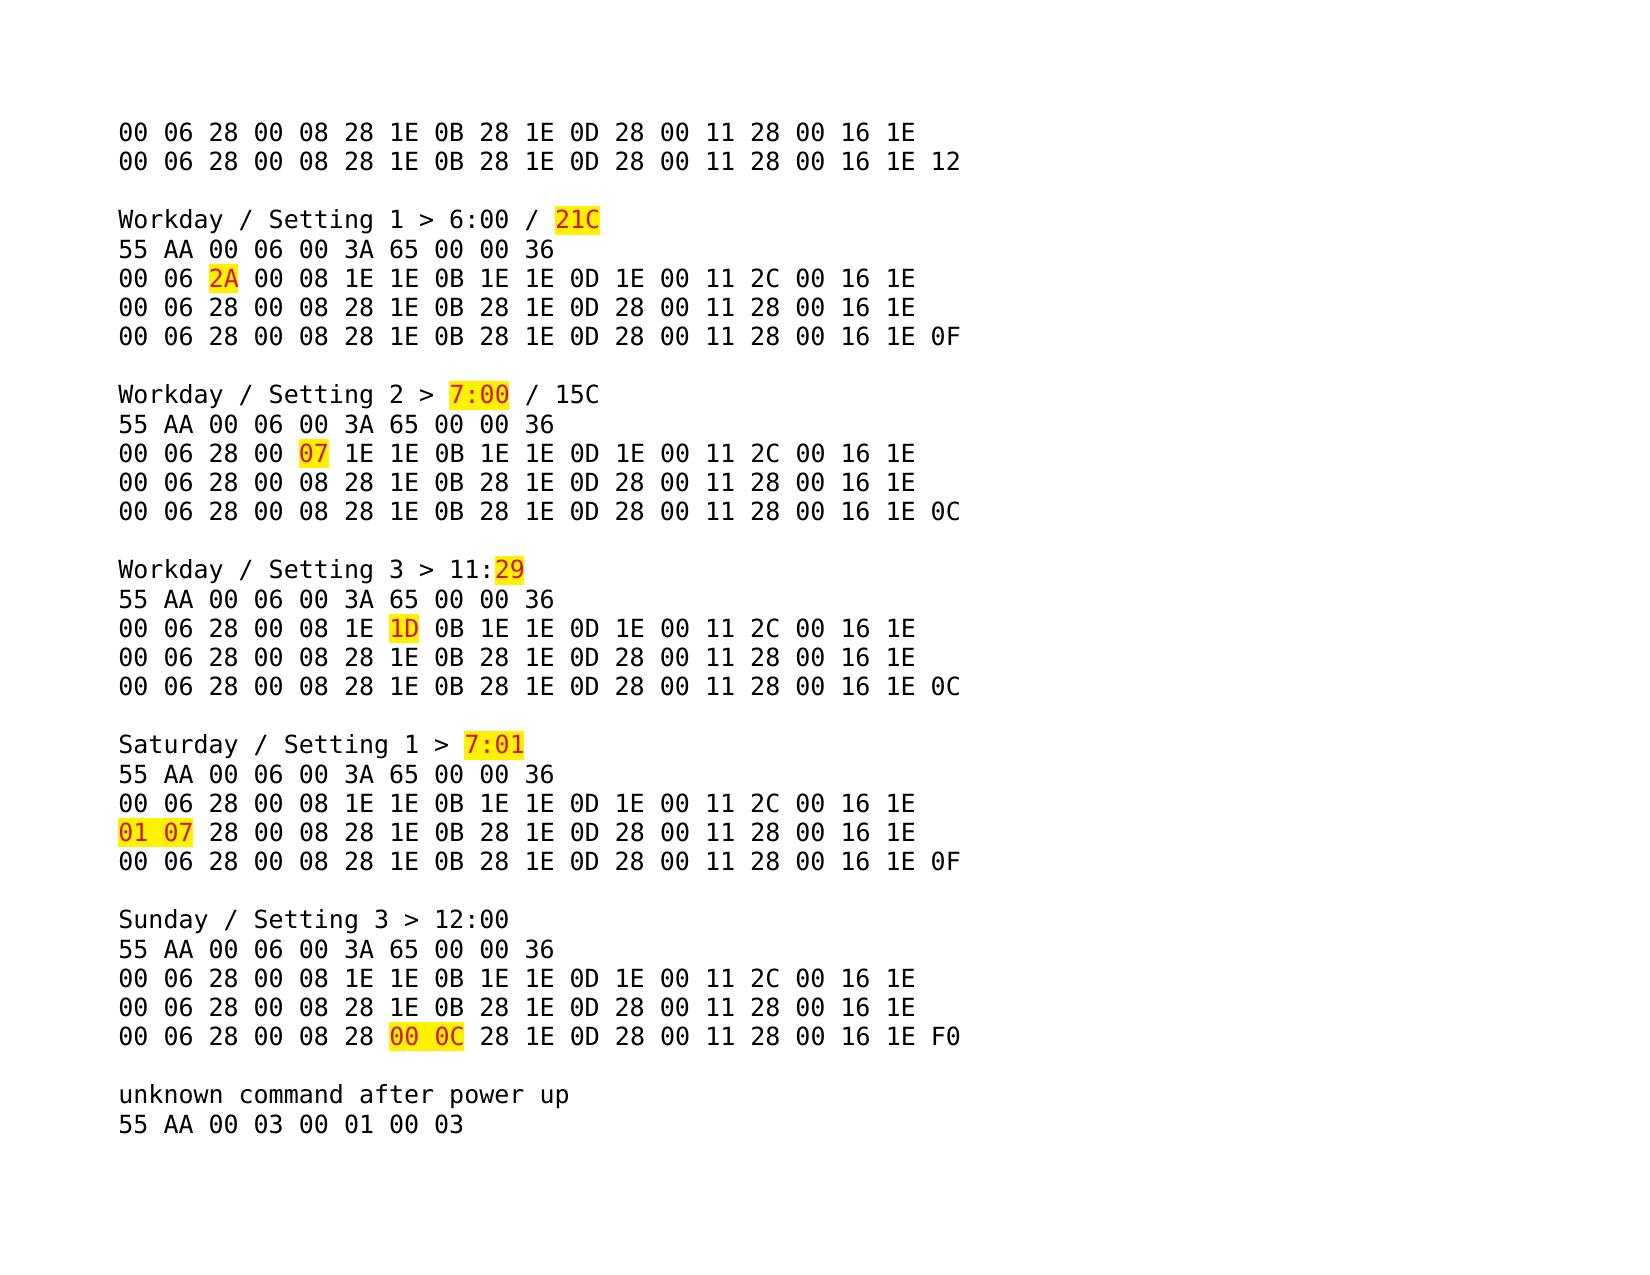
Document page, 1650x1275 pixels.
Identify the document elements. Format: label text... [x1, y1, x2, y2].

text 55 AA 00 06 00 3A 65 00 00 36 [118, 235, 1532, 264]
text 00 06 28 00 08 1E 1E 0B 1E 1E 0D 1E 00 11 2C 00 16 1E [118, 789, 1532, 818]
text 00 06 28 00 08 1E 1D 0B 1E 1E 0D 1E 00 11 2C 00 16 1E [118, 614, 1532, 643]
text Sunday / Setting 3 > 12:00 [118, 906, 1532, 935]
text 00 06 28 00 07 1E 1E 0B 1E 1E 0D 1E 00 11 2C 00 16 1E [118, 439, 1532, 468]
text 00 06 28 00 08 28 1E 0B 28 1E 0D 28 00 11 28 00 16 1E [118, 643, 1532, 672]
text 00 06 28 00 08 28 1E 0B 28 1E 0D 28 00 11 28 00 16 1E [118, 118, 1532, 147]
text 00 06 28 00 08 28 1E 0B 28 1E 0D 28 00 11 28 00 16 1E 12 [118, 147, 1532, 176]
text 00 06 28 00 08 1E 1E 0B 1E 1E 0D 1E 00 11 2C 00 16 1E [118, 964, 1532, 993]
text Workday / Setting 3 > 11:29 [118, 556, 1532, 585]
text 55 AA 00 06 00 3A 65 00 00 36 [118, 935, 1532, 964]
text 55 AA 00 06 00 3A 65 00 00 36 [118, 585, 1532, 614]
text Workday / Setting 1 > 6:00 / 21C [118, 206, 1532, 235]
text 00 06 28 00 08 28 1E 0B 28 1E 0D 28 00 11 28 00 16 1E 0F [118, 847, 1532, 876]
text unknown command after power up [118, 1081, 1532, 1110]
text 00 06 28 00 08 28 1E 0B 28 1E 0D 28 00 11 28 00 16 1E [118, 993, 1532, 1022]
text 55 AA 00 06 00 3A 65 00 00 36 [118, 760, 1532, 789]
text 00 06 28 00 08 28 1E 0B 28 1E 0D 28 00 11 28 00 16 1E 0C [118, 497, 1532, 526]
text 00 06 2A 00 08 1E 1E 0B 1E 1E 0D 1E 00 11 2C 00 16 1E [118, 264, 1532, 293]
text 55 AA 00 03 00 01 00 03 [118, 1110, 1532, 1139]
text 00 06 28 00 08 28 1E 0B 28 1E 0D 28 00 11 28 00 16 1E [118, 293, 1532, 322]
text 00 06 28 00 08 28 1E 0B 28 1E 0D 28 00 11 28 00 16 1E 0F [118, 322, 1532, 351]
text 00 06 28 00 08 28 1E 0B 28 1E 0D 28 00 11 28 00 16 1E 0C [118, 672, 1532, 701]
text Workday / Setting 2 > 7:00 / 15C [118, 381, 1532, 410]
text 01 07 28 00 08 28 1E 0B 28 1E 0D 28 00 11 28 00 16 1E [118, 818, 1532, 847]
text 00 06 28 00 08 28 00 0C 28 1E 0D 28 00 11 28 00 16 1E F0 [118, 1022, 1532, 1051]
text 55 AA 00 06 00 3A 65 00 00 36 [118, 410, 1532, 439]
text 00 06 28 00 08 28 1E 0B 28 1E 0D 28 00 11 28 00 16 1E [118, 468, 1532, 497]
text Saturday / Setting 1 > 7:01 [118, 731, 1532, 760]
